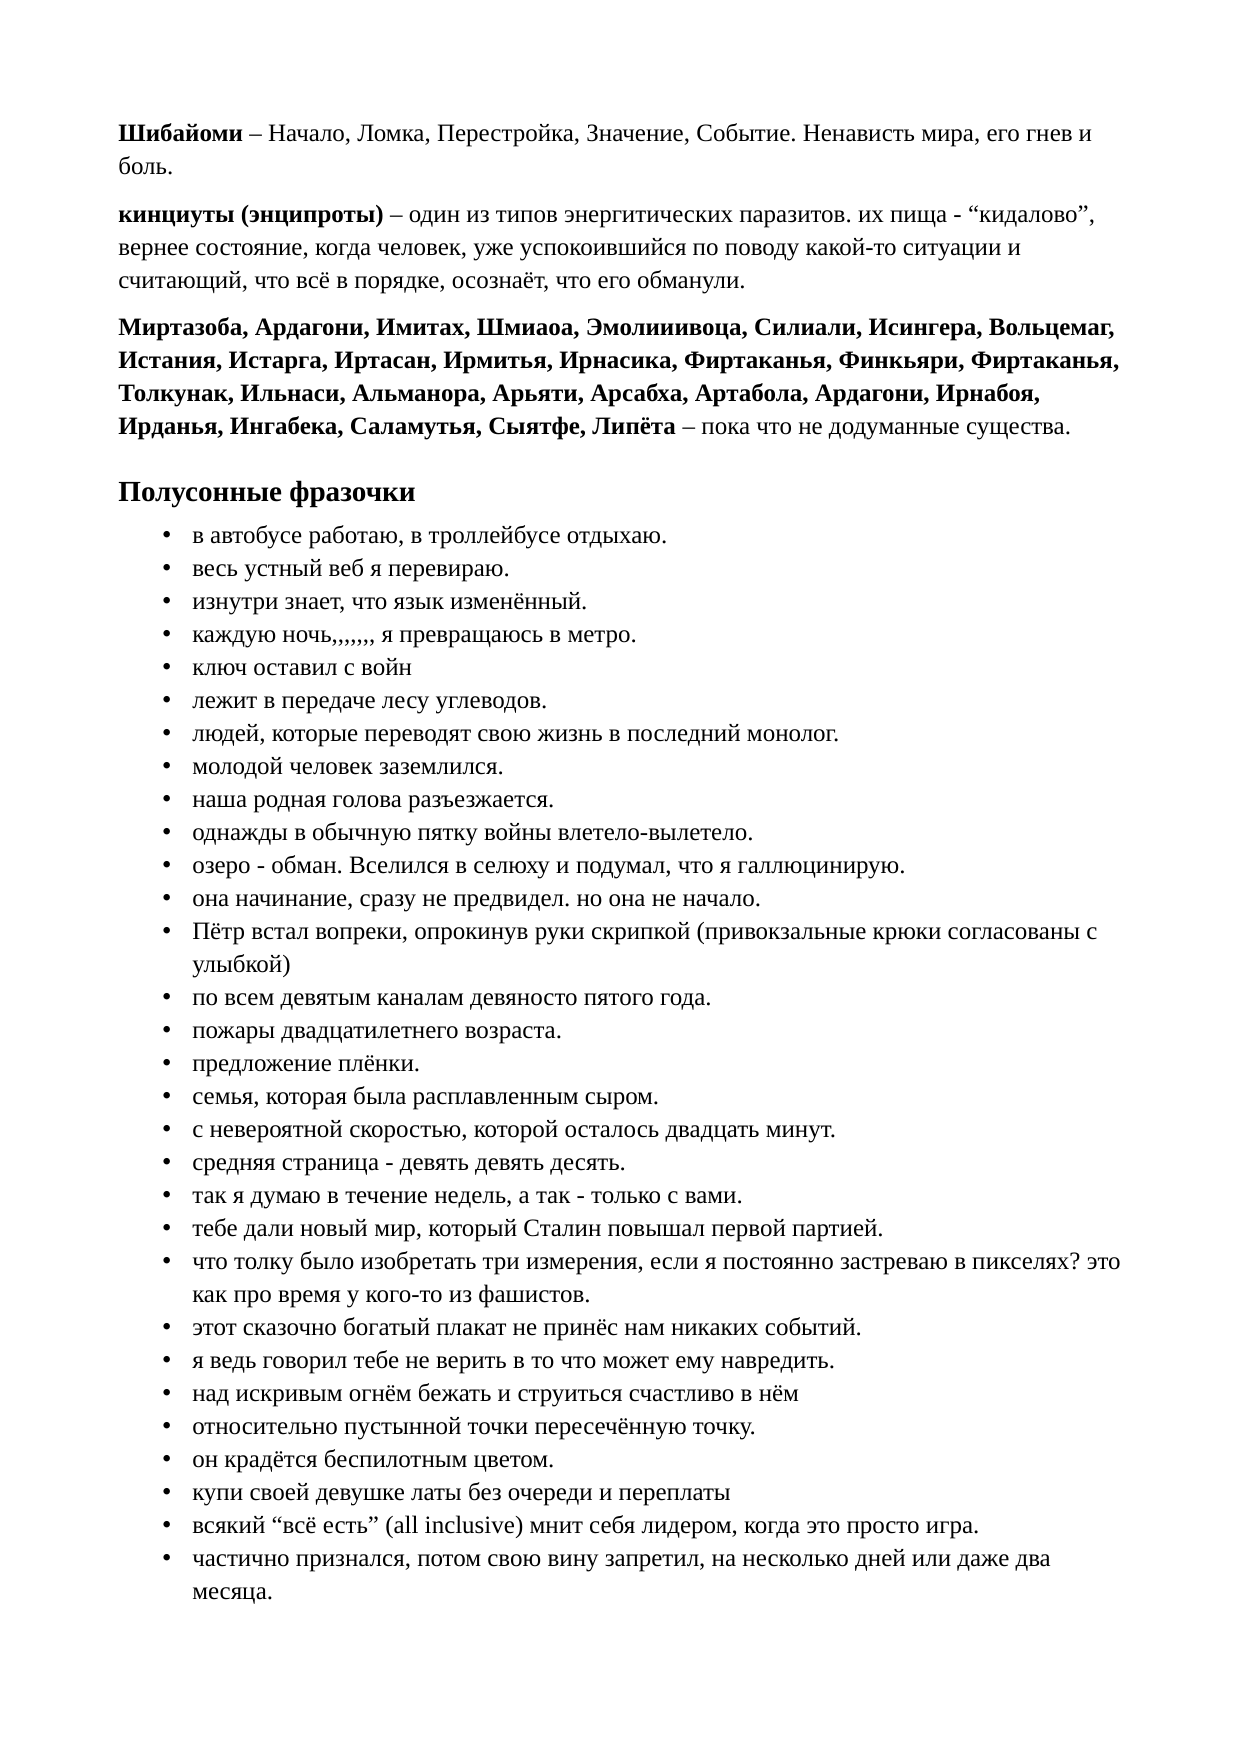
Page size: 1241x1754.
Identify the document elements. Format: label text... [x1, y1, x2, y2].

list частично признался, потом свою вину запретил, на несколько дней или даже два месяца. [162, 1543, 1122, 1605]
list молодой человек заземлился. [162, 751, 1122, 779]
list наша родная голова разъезжается. [162, 784, 1122, 813]
text Шибайоми – Начало, Ломка, Перестройка, Значение, Событие. Ненависть мира, его гнев и боль. [118, 118, 1122, 180]
list лежит в передаче лесу углеводов. [162, 685, 1122, 713]
list купи своей девушке латы без очереди и переплаты [162, 1477, 1122, 1506]
list средняя страница - девять девять десять. [162, 1147, 1122, 1176]
list однажды в обычную пятку войны влетело-вылетело. [162, 817, 1122, 846]
list всякий “всё есть” (all inclusive) мнит себя лидером, когда это просто игра. [162, 1510, 1122, 1539]
list над искривым огнём бежать и струиться счастливо в нём [162, 1378, 1122, 1407]
list каждую ночь,,,,,,, я превращаюсь в метро. [162, 619, 1122, 647]
list этот сказочно богатый плакат не принёс нам никаких событий. [162, 1312, 1122, 1341]
list с невероятной скоростью, которой осталось двадцать минут. [162, 1114, 1122, 1143]
text кинциуты (энципроты) – один из типов энергитических паразитов. их пища - “кидалово”, вернее состояние, когда человек, уже успокоившийся по поводу какой-то ситуации и считающий, что всё в порядке, осознаёт, что его обманули. [118, 199, 1122, 293]
list в автобусе работаю, в троллейбусе отдыхаю. [162, 520, 1122, 548]
list семья, которая была расплавленным сыром. [162, 1081, 1122, 1110]
list она начинание, сразу не предвидел. но она не начало. [162, 883, 1122, 912]
list изнутри знает, что язык изменённый. [162, 586, 1122, 614]
text Миртазоба, Ардагони, Имитах, Шмиаоа, Эмолииивоца, Силиали, Исингера, Вольцемаг, Истания, Истарга, Иртасан, Ирмитья, Ирнасика, Фиртаканья, Финкьяри, Фиртаканья, Толкунак, Ильнаси, Альманора, Арьяти, Арсабха, Артабола, Ардагони, Ирнабоя, Ирданья, Ингабека, Саламутья, Сыятфе, Липёта – пока что не додуманные существа. [118, 312, 1122, 440]
list весь устный веб я перевираю. [162, 553, 1122, 581]
list пожары двадцатилетнего возраста. [162, 1015, 1122, 1044]
list по всем девятым каналам девяносто пятого года. [162, 982, 1122, 1011]
list он крадётся беспилотным цветом. [162, 1444, 1122, 1473]
list тебе дали новый мир, который Сталин повышал первой партией. [162, 1213, 1122, 1242]
list что толку было изобретать три измерения, если я постоянно застреваю в пикселях? это как про время у кого-то из фашистов. [162, 1246, 1122, 1308]
list людей, которые переводят свою жизнь в последний монолог. [162, 718, 1122, 747]
list Пётр встал вопреки, опрокинув руки скрипкой (привокзальные крюки согласованы с улыбкой) [162, 916, 1122, 978]
list так я думаю в течение недель, а так - только с вами. [162, 1180, 1122, 1209]
list я ведь говорил тебе не верить в то что может ему навредить. [162, 1345, 1122, 1374]
list ключ оставил с войн [162, 652, 1122, 681]
list предложение плёнки. [162, 1048, 1122, 1077]
list озеро - обман. Вселился в селюху и подумал, что я галлюцинирую. [162, 850, 1122, 879]
list относительно пустынной точки пересечённую точку. [162, 1411, 1122, 1440]
subtitle Полусонные фразочки [118, 474, 1122, 507]
